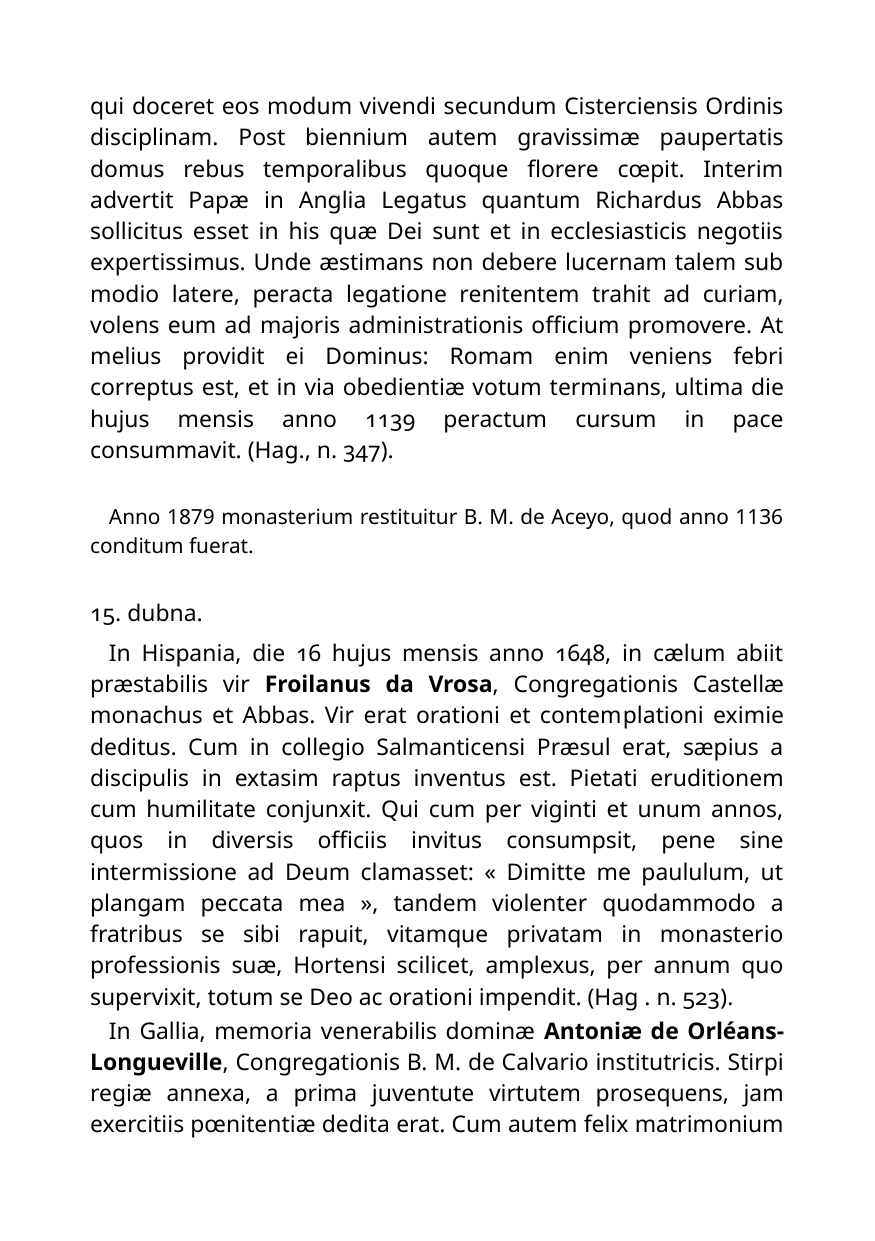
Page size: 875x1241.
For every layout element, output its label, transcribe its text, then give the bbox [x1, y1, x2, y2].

text In Hispania, die 16 hujus mensis anno 1648, in cælum abiit præstabilis vir Froilanus da Vrosa, Congregationis Castellæ monachus et Abbas. Vir erat orationi et contem­plationi eximie deditus. Cum in collegio Salmanticensi Præsul erat, sæpius a discipulis in extasim raptus inventus est. Pietati eruditionem cum humilitate conjunxit. Qui cum per viginti et unum annos, quos in diversis officiis invitus consumpsit, pene sine intermissione ad Deum clamasset: « Dimitte me paululum, ut plangam peccata mea », tandem violenter quodammodo a fratribus se sibi rapuit, vitamque privatam in monasterio professionis suæ, Hortensi scilicet, amplexus, per annum quo supervixit, totum se Deo ac ora­tioni impendit. (Hag . n. 523). [90, 637, 784, 1012]
text qui doceret eos modum vivendi secundum Cisterciensis Ordinis disciplinam. Post biennium autem gravissimæ paupertatis domus rebus temporalibus quoque florere cœpit. Interim advertit Papæ in Anglia Legatus quantum Richardus Abbas sollicitus esset in his quæ Dei sunt et in ecclesiasticis negotiis expertissimus. Unde æstimans non debere lucernam talem sub modio latere, peracta legatione renitentem trahit ad curiam, volens eum ad majoris administrationis officium promovere. At melius providit ei Dominus: Romam enim veniens febri correptus est, et in via obedientiæ votum termi­nans, ultima die hujus mensis anno 1139 peractum cursum in pace consummavit. (Hag., n. 347). [90, 90, 784, 465]
text 15. dubna. [90, 596, 784, 628]
text Anno 1879 monasterium restituitur B. M. de Aceyo, quod anno 1136 conditum fuerat. [90, 502, 784, 559]
text In Gallia, memoria venerabilis dominæ Antoniæ de Orléans-Longueville, Congregationis B. M. de Calvario institutricis. Stirpi regiæ annexa, a prima juventute virtutem prosequens, jam exercitiis pœnitentiæ dedita erat. Cum autem felix matrimonium [90, 1015, 784, 1140]
